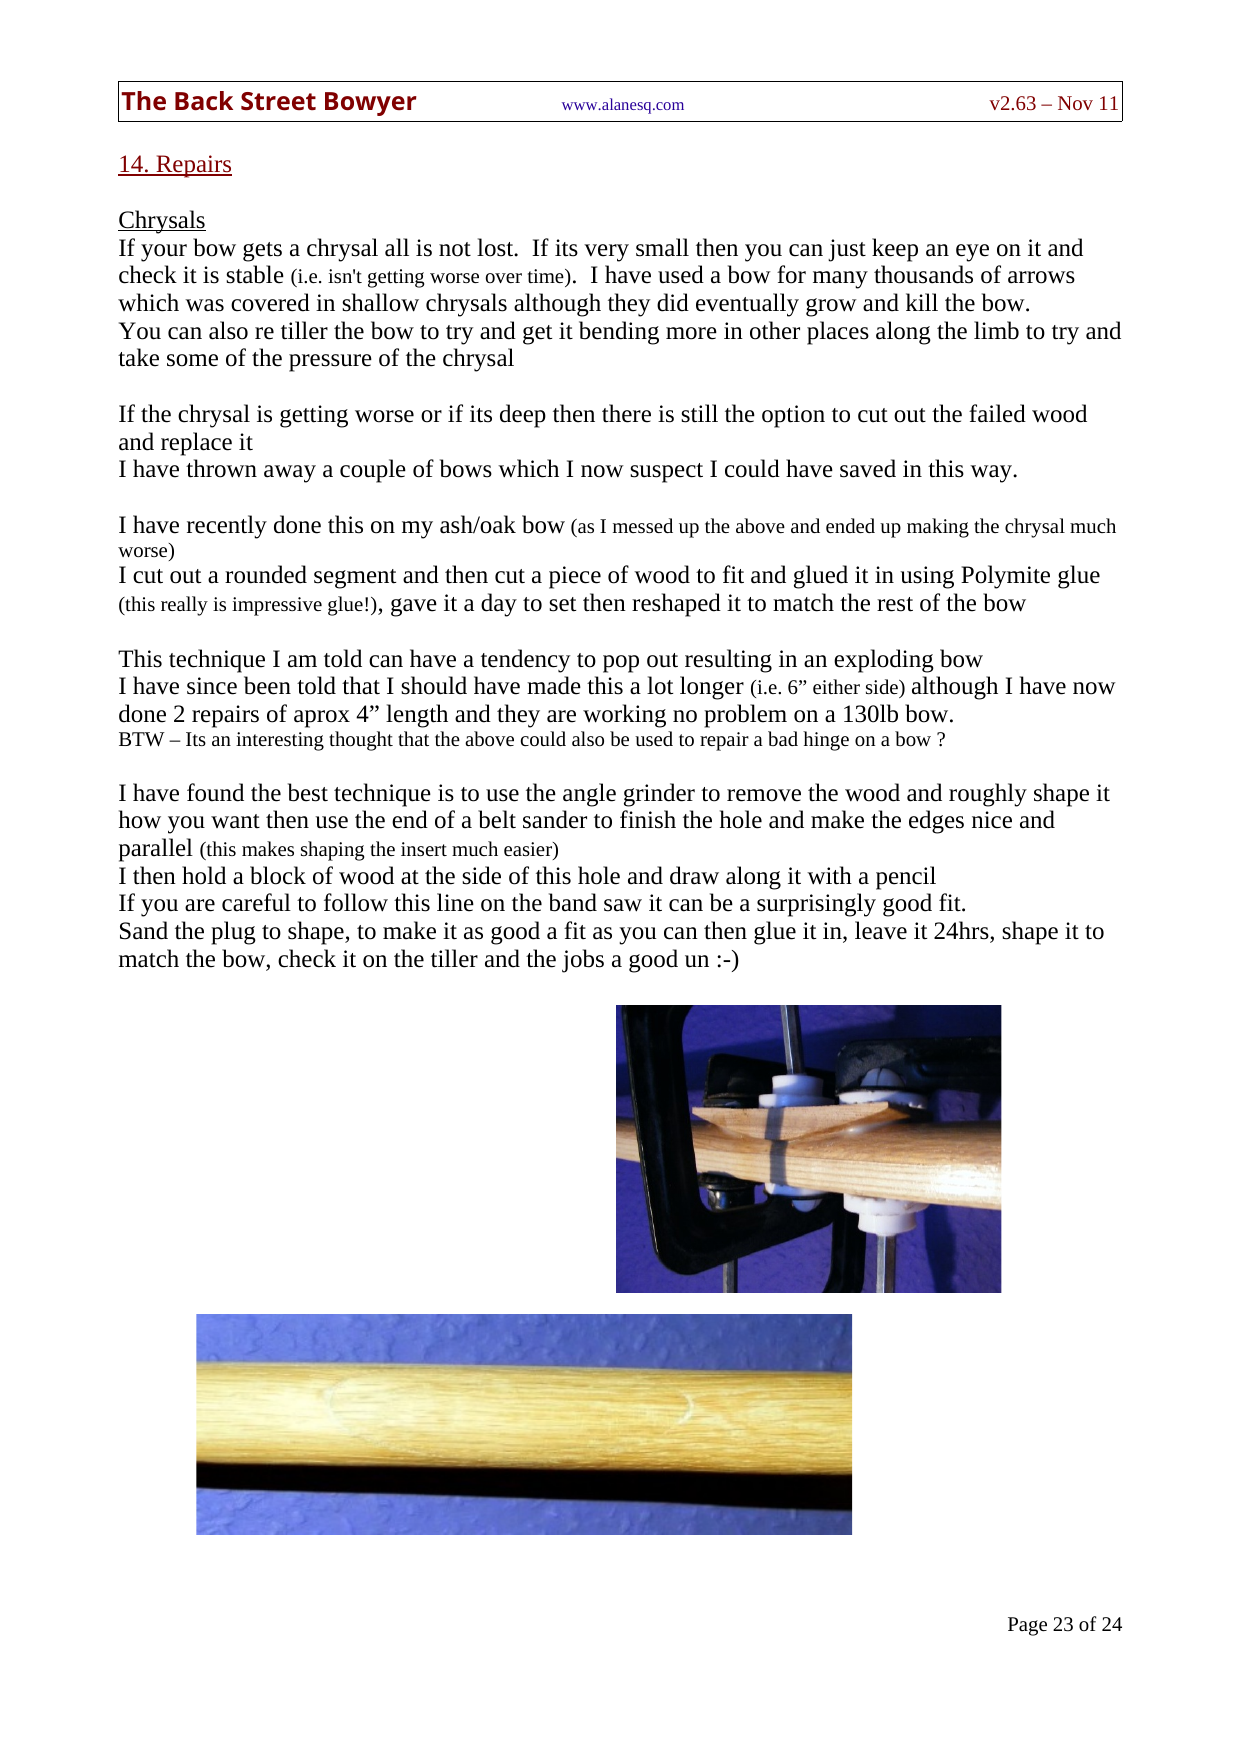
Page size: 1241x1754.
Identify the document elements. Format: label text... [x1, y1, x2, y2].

picture [616, 1005, 1002, 1293]
text BTW – Its an interesting thought that the above could also be used to repair a bad hinge on a bow ? [118, 728, 1122, 751]
text 14. Repairs [118, 151, 1122, 178]
text You can also re tiller the bow to try and get it bending more in other places along the limb to try and take some of the pressure of the chrysal [118, 317, 1122, 372]
text I have found the best technique is to use the angle grinder to remove the wood and roughly shape it how you want then use the end of a belt sander to finish the hole and make the edges nice and parallel (this makes shaping the insert much easier) [118, 779, 1122, 862]
text Sand the plug to shape, to make it as good a fit as you can then glue it in, leave it 24hrs, shape it to match the bow, check it on the tiller and the jobs a good un :-) [118, 917, 1122, 973]
text If you are careful to follow this line on the band saw it can be a surprisingly good fit. [118, 889, 1122, 917]
text If the chrysal is getting worse or if its deep then there is still the option to cut out the failed wood and replace it [118, 400, 1122, 455]
text I have since been told that I should have made this a lot longer (i.e. 6” either side) although I have now done 2 repairs of aprox 4” length and they are working no problem on a 130lb bow. [118, 672, 1122, 728]
text This technique I am told can have a tendency to pop out resulting in an exploding bow [118, 645, 1122, 672]
text I then hold a block of wood at the side of this hole and draw along it with a pencil [118, 862, 1122, 889]
picture [196, 1314, 853, 1535]
text If your bow gets a chrysal all is not lost. If its very small then you can just keep an eye on it and check it is stable (i.e. isn't getting worse over time). I have used a bow for many thousands of arrows which was covered in shallow chrysals although they did eventually grow and kill the bow. [118, 234, 1122, 317]
text I cut out a rounded segment and then cut a piece of wood to fit and glued it in using Polymite glue (this really is impressive glue!), gave it a day to set then reshaped it to match the rest of the bow [118, 562, 1122, 617]
text I have thrown away a couple of bows which I now suspect I could have saved in this way. [118, 455, 1122, 483]
text I have recently done this on my ash/oak bow (as I messed up the above and ended up making the chrysal much worse) [118, 511, 1122, 562]
text Chrysals [118, 206, 1122, 234]
